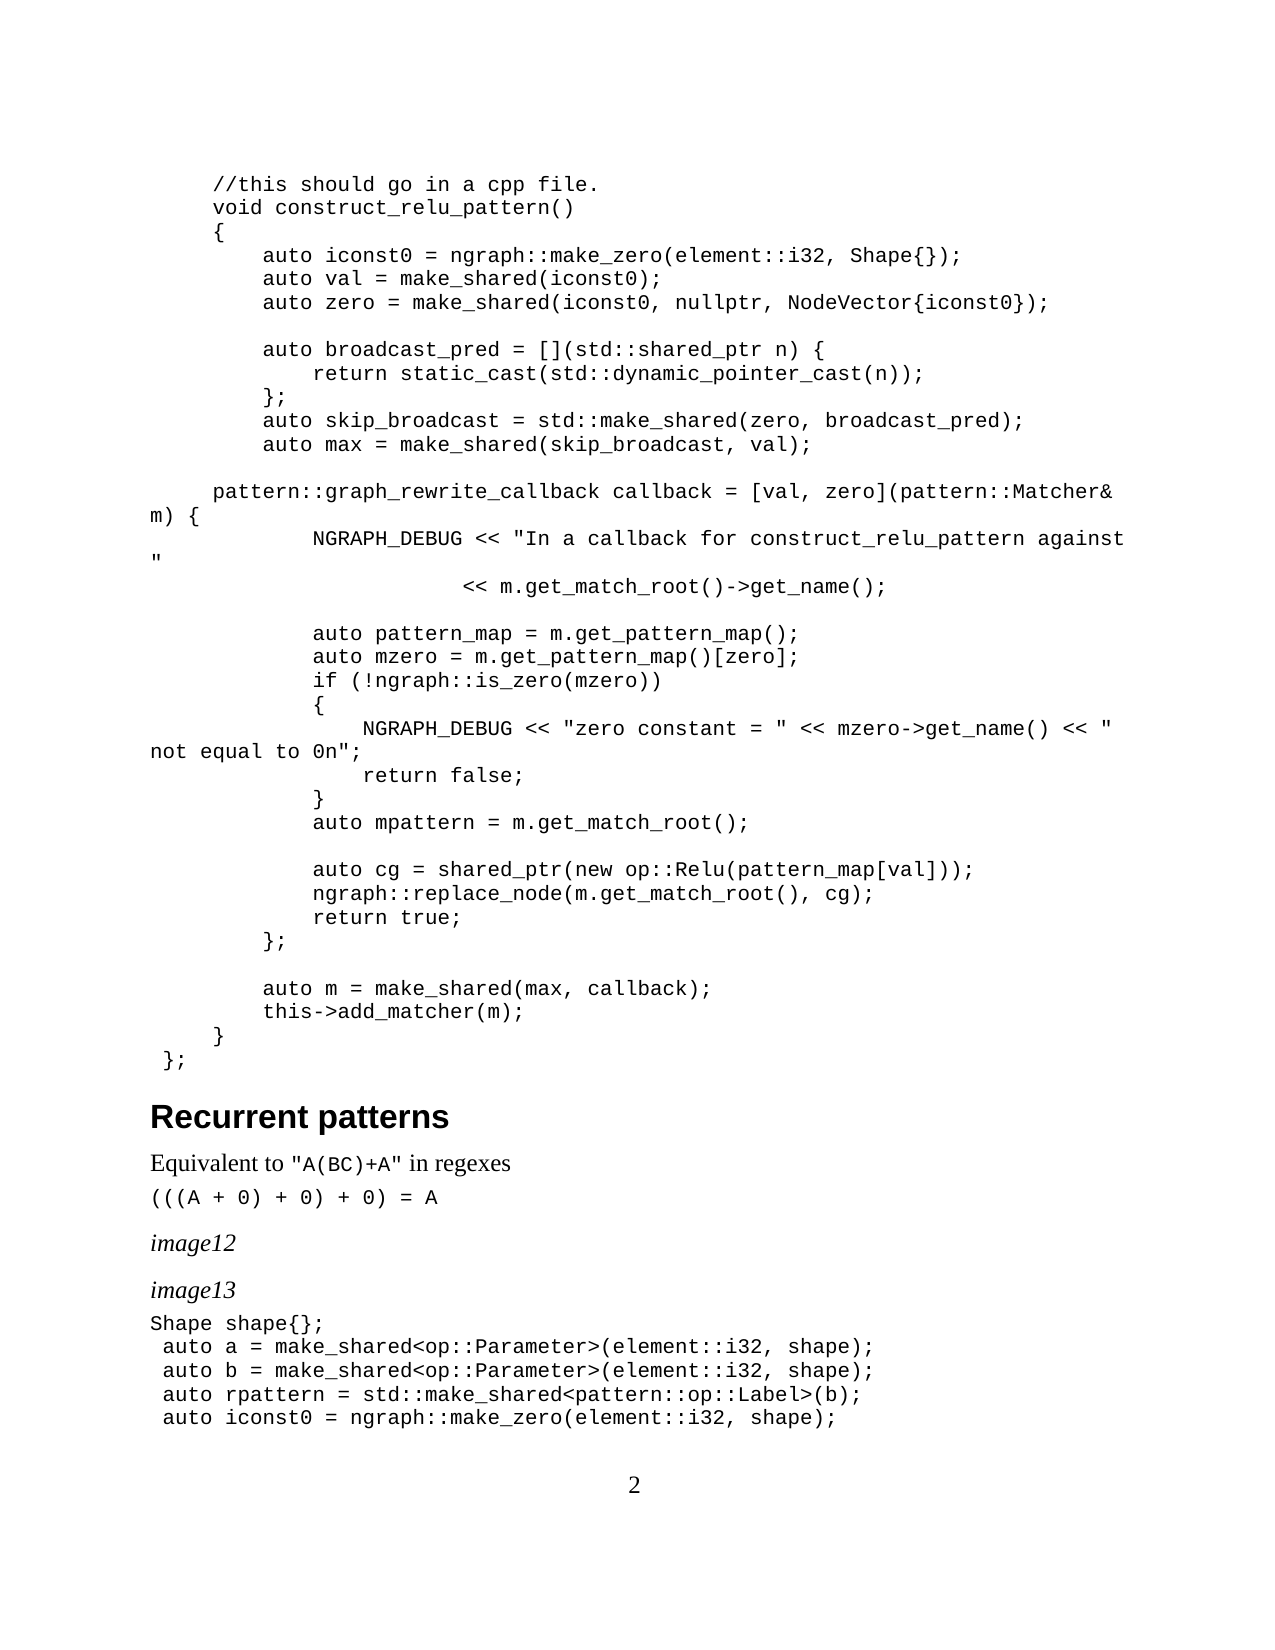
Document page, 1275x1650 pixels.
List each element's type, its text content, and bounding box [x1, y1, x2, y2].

text auto a = make_shared<op::Parameter>(element::i32, shape); [150, 1336, 1125, 1360]
text auto val = make_shared(iconst0); [150, 268, 1125, 292]
text } [150, 1025, 1125, 1048]
text return static_cast(std::dynamic_pointer_cast(n)); [150, 363, 1125, 386]
text auto zero = make_shared(iconst0, nullptr, NodeVector{iconst0}); [150, 292, 1125, 316]
text auto skip_broadcast = std::make_shared(zero, broadcast_pred); [150, 410, 1125, 434]
text this->add_matcher(m); [150, 1001, 1125, 1025]
text }; [150, 1048, 1125, 1072]
text { [150, 221, 1125, 244]
text } [150, 788, 1125, 812]
text { [150, 694, 1125, 717]
text ngraph::replace_node(m.get_match_root(), cg); [150, 883, 1125, 907]
text void construct_relu_pattern() [150, 197, 1125, 221]
text NGRAPH_DEBUG << "In a callback for construct_relu_pattern against " [150, 528, 1125, 576]
text pattern::graph_rewrite_callback callback = [val, zero](pattern::Matcher& m) { [150, 481, 1125, 528]
text image12 [150, 1228, 1125, 1257]
text auto iconst0 = ngraph::make_zero(element::i32, Shape{}); [150, 244, 1125, 268]
text << m.get_match_root()->get_name(); [150, 576, 1125, 599]
text auto broadcast_pred = [](std::shared_ptr n) { [150, 339, 1125, 363]
text (((A + 0) + 0) + 0) = A [150, 1187, 1125, 1211]
text auto pattern_map = m.get_pattern_map(); [150, 623, 1125, 647]
text //this should go in a cpp file. [150, 174, 1125, 197]
text auto max = make_shared(skip_broadcast, val); [150, 434, 1125, 457]
text auto b = make_shared<op::Parameter>(element::i32, shape); [150, 1360, 1125, 1384]
text return true; [150, 907, 1125, 930]
text auto mpattern = m.get_match_root(); [150, 812, 1125, 836]
text auto m = make_shared(max, callback); [150, 978, 1125, 1001]
text return false; [150, 765, 1125, 788]
text auto mzero = m.get_pattern_map()[zero]; [150, 647, 1125, 670]
text auto cg = shared_ptr(new op::Relu(pattern_map[val])); [150, 859, 1125, 883]
text NGRAPH_DEBUG << "zero constant = " << mzero->get_name() << " not equal to 0n"; [150, 717, 1125, 765]
text }; [150, 930, 1125, 954]
text Shape shape{}; [150, 1313, 1125, 1336]
text }; [150, 386, 1125, 410]
text if (!ngraph::is_zero(mzero)) [150, 670, 1125, 694]
text auto rpattern = std::make_shared<pattern::op::Label>(b); [150, 1384, 1125, 1407]
text image13 [150, 1275, 1125, 1304]
text Equivalent to "A(BC)+A" in regexes [150, 1148, 1125, 1178]
text auto iconst0 = ngraph::make_zero(element::i32, shape); [150, 1407, 1125, 1431]
subtitle Recurrent patterns [150, 1097, 1125, 1136]
